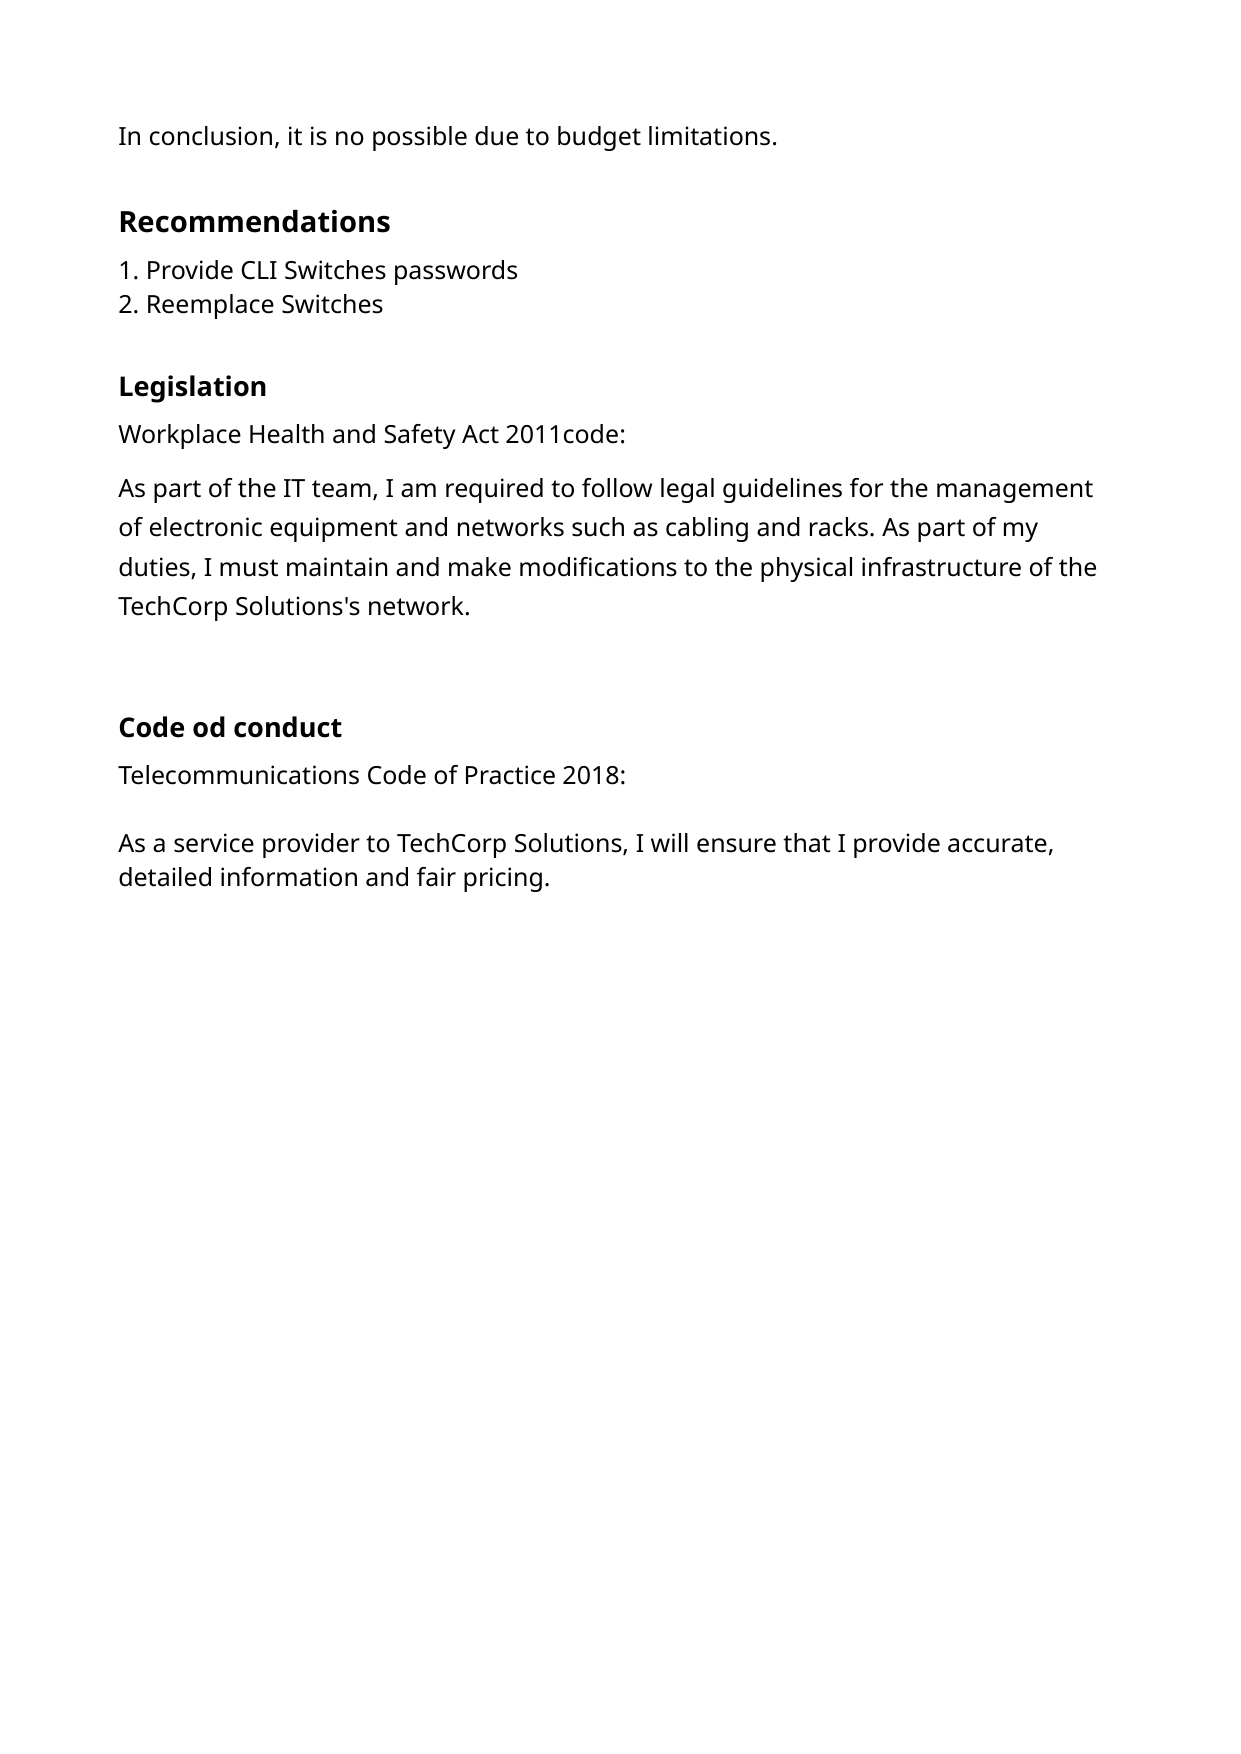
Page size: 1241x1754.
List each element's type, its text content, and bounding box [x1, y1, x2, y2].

subtitle Recommendations [118, 201, 1122, 241]
text Telecommunications Code of Practice 2018: [118, 758, 1122, 792]
text As part of the IT team, I am required to follow legal guidelines for the management of electronic equipment and networks such as cabling and racks. As part of my duties, I must maintain and make modifications to the physical infrastructure of the TechCorp Solutions's network. [118, 471, 1122, 622]
text In conclusion, it is no possible due to budget limitations. [118, 118, 1122, 152]
text 2. Reemplace Switches [118, 287, 1122, 321]
text Workplace Health and Safety Act 2011code: [118, 417, 1122, 451]
text As a service provider to TechCorp Solutions, I will ensure that I provide accurate, detailed information and fair pricing. [118, 826, 1122, 894]
text 1. Provide CLI Switches passwords [118, 253, 1122, 287]
subtitle Code od conduct [118, 708, 1122, 745]
subtitle Legislation [118, 368, 1122, 404]
